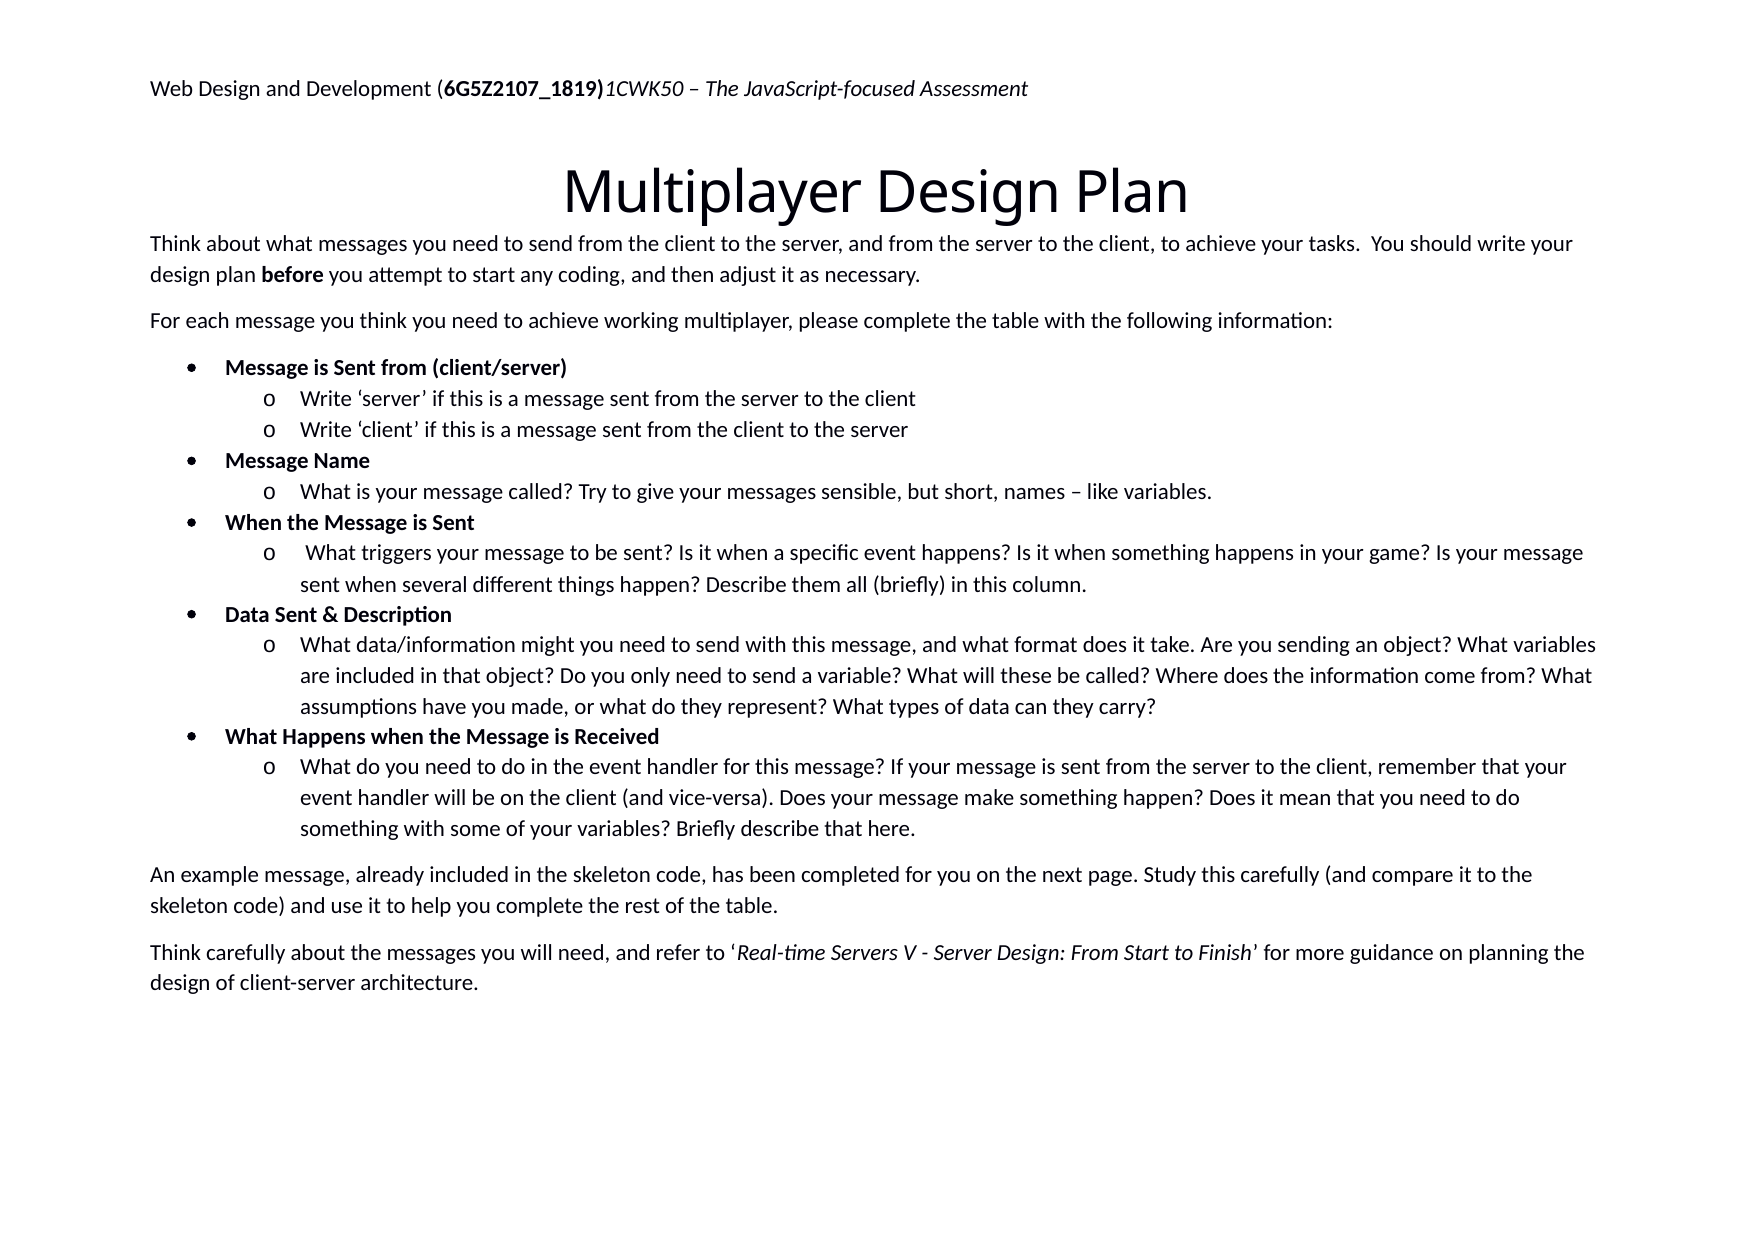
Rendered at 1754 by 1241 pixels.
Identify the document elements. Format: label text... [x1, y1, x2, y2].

list Message Name [187, 447, 1604, 474]
list Write ‘server’ if this is a message sent from the server to the client [262, 384, 1604, 413]
text For each message you think you need to achieve working multiplayer, please complete the table with the following information: [150, 307, 1604, 334]
list When the Message is Sent [187, 508, 1604, 536]
list Message is Sent from (client/server) [187, 353, 1604, 381]
list What is your message called? Try to give your messages sensible, but short, names – like variables. [262, 477, 1604, 506]
list Data Sent & Description [187, 600, 1604, 628]
list What triggers your message to be sent? Is it when a specific event happens? Is it when something happens in your game? Is your message sent when several different things happen? Describe them all (briefly) in this column. [262, 538, 1604, 598]
list What data/information might you need to send with this message, and what format does it take. Are you sending an object? What variables are included in that object? Do you only need to send a variable? What will these be called? Where does the information come from? What assumptions have you made, or what do they represent? What types of data can they carry? [262, 630, 1604, 720]
list What Happens when the Message is Received [187, 722, 1604, 750]
list Write ‘client’ if this is a message sent from the client to the server [262, 415, 1604, 444]
list What do you need to do in the event handler for this message? If your message is sent from the server to the client, remember that your event handler will be on the client (and vice-versa). Does your message make something happen? Does it mean that you need to do something with some of your variables? Briefly describe that here. [262, 752, 1604, 842]
text Think carefully about the messages you will need, and refer to ‘Real-time Servers V - Server Design: From Start to Finish’ for more guidance on planning the design of client-server architecture. [150, 938, 1604, 996]
text An example message, already included in the skeleton code, has been completed for you on the next page. Study this carefully (and compare it to the skeleton code) and use it to help you complete the rest of the table. [150, 861, 1604, 919]
title Multiplayer Design Plan [150, 150, 1604, 229]
text Think about what messages you need to send from the client to the server, and from the server to the client, to achieve your tasks. You should write your design plan before you attempt to start any coding, and then adjust it as necessary. [150, 229, 1604, 288]
